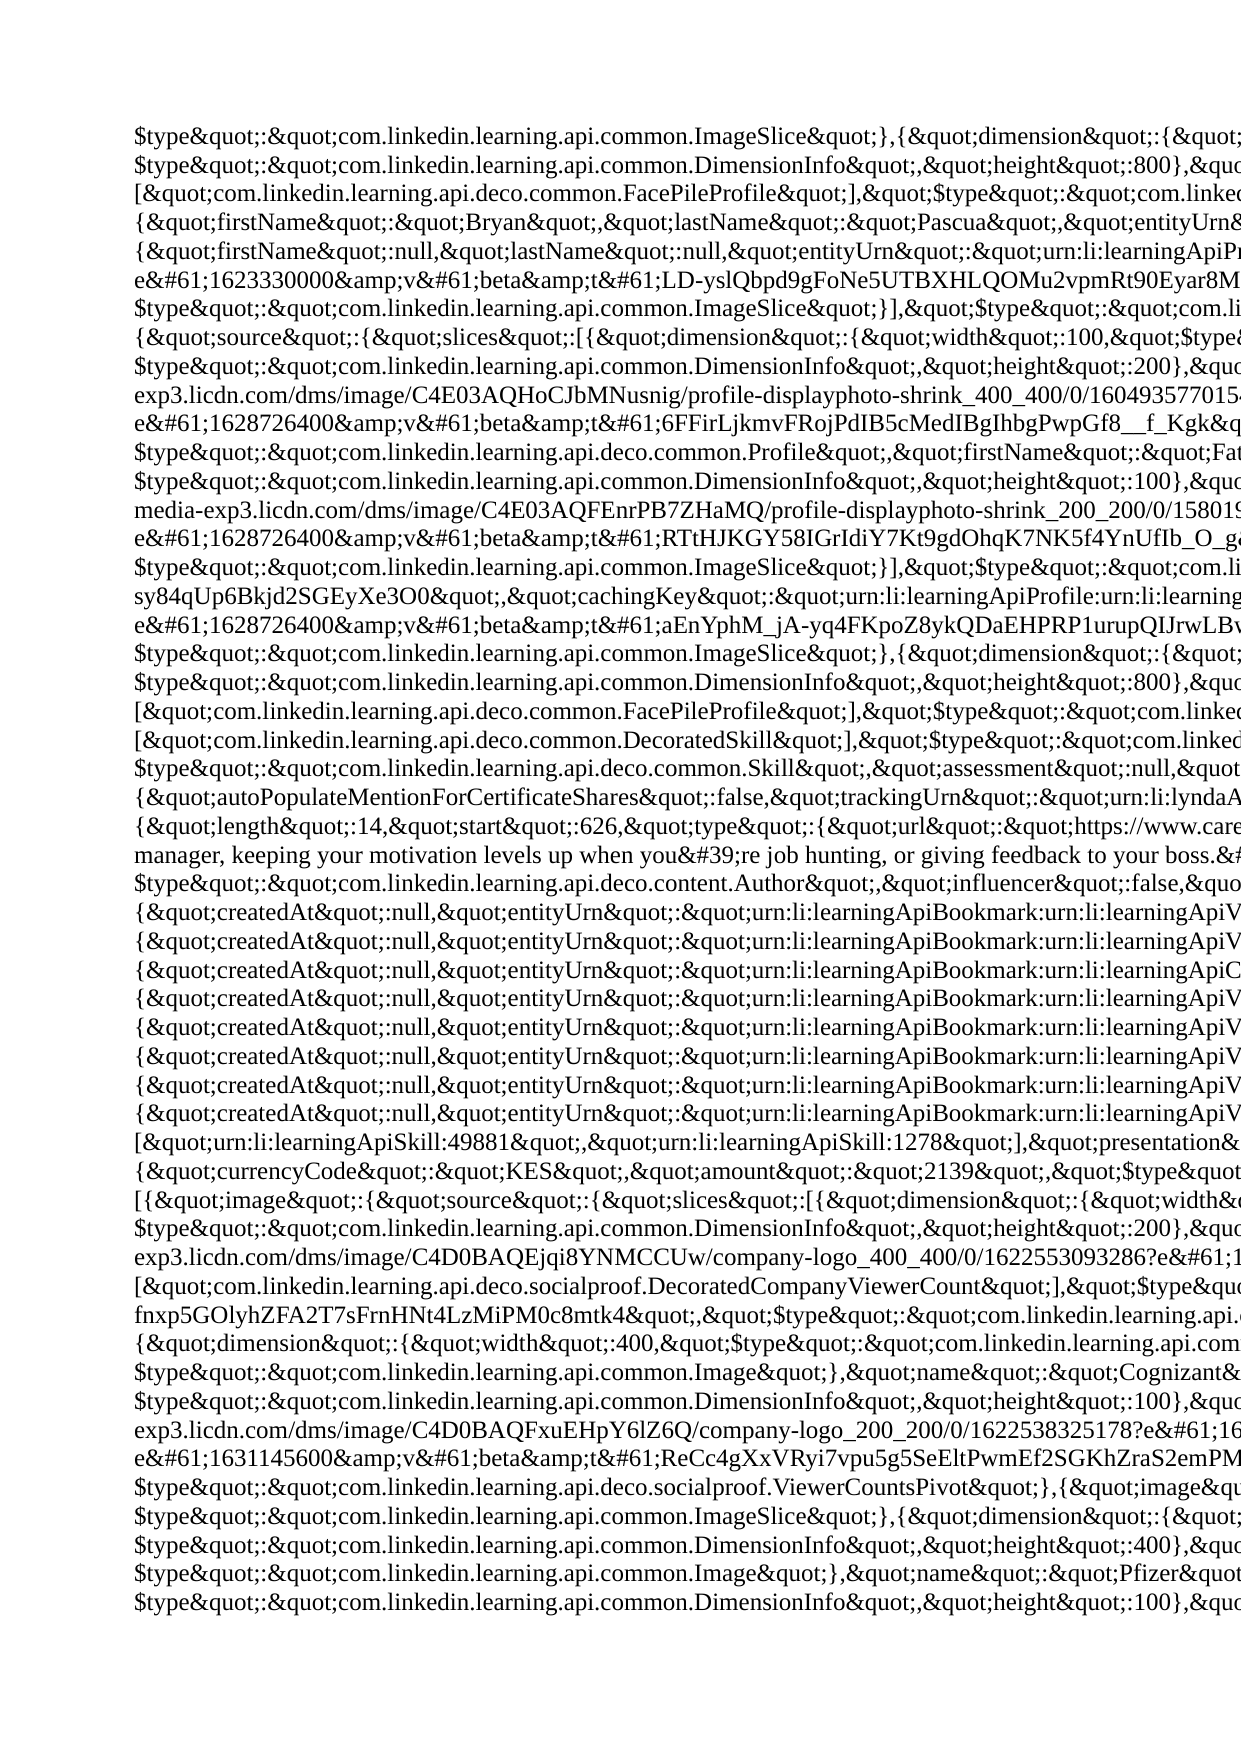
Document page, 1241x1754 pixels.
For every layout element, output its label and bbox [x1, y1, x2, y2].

table_cell [118, 118, 131, 1619]
